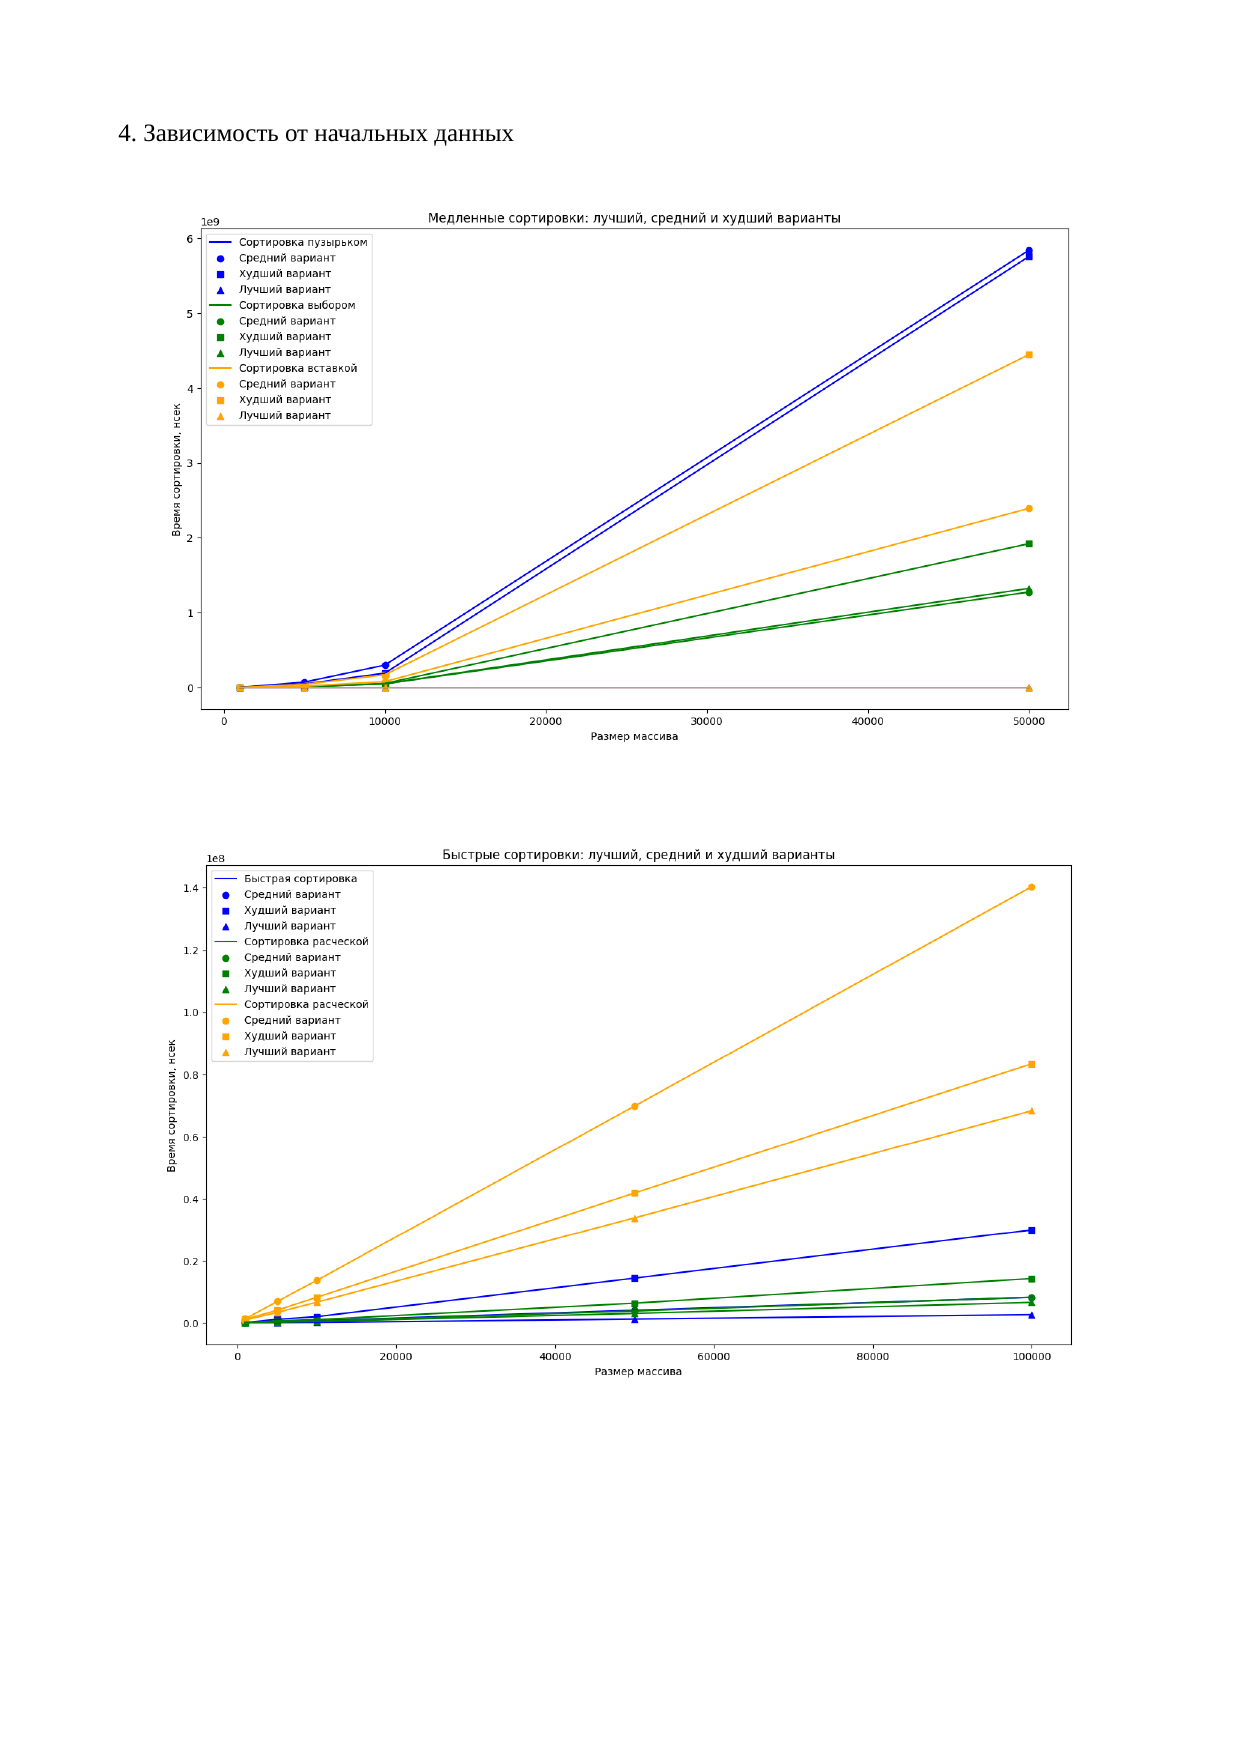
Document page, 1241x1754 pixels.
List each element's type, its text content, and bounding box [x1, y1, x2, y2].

picture [60, 153, 1180, 778]
picture [66, 790, 1182, 1413]
text 4. Зависимость от начальных данных [118, 118, 1122, 147]
